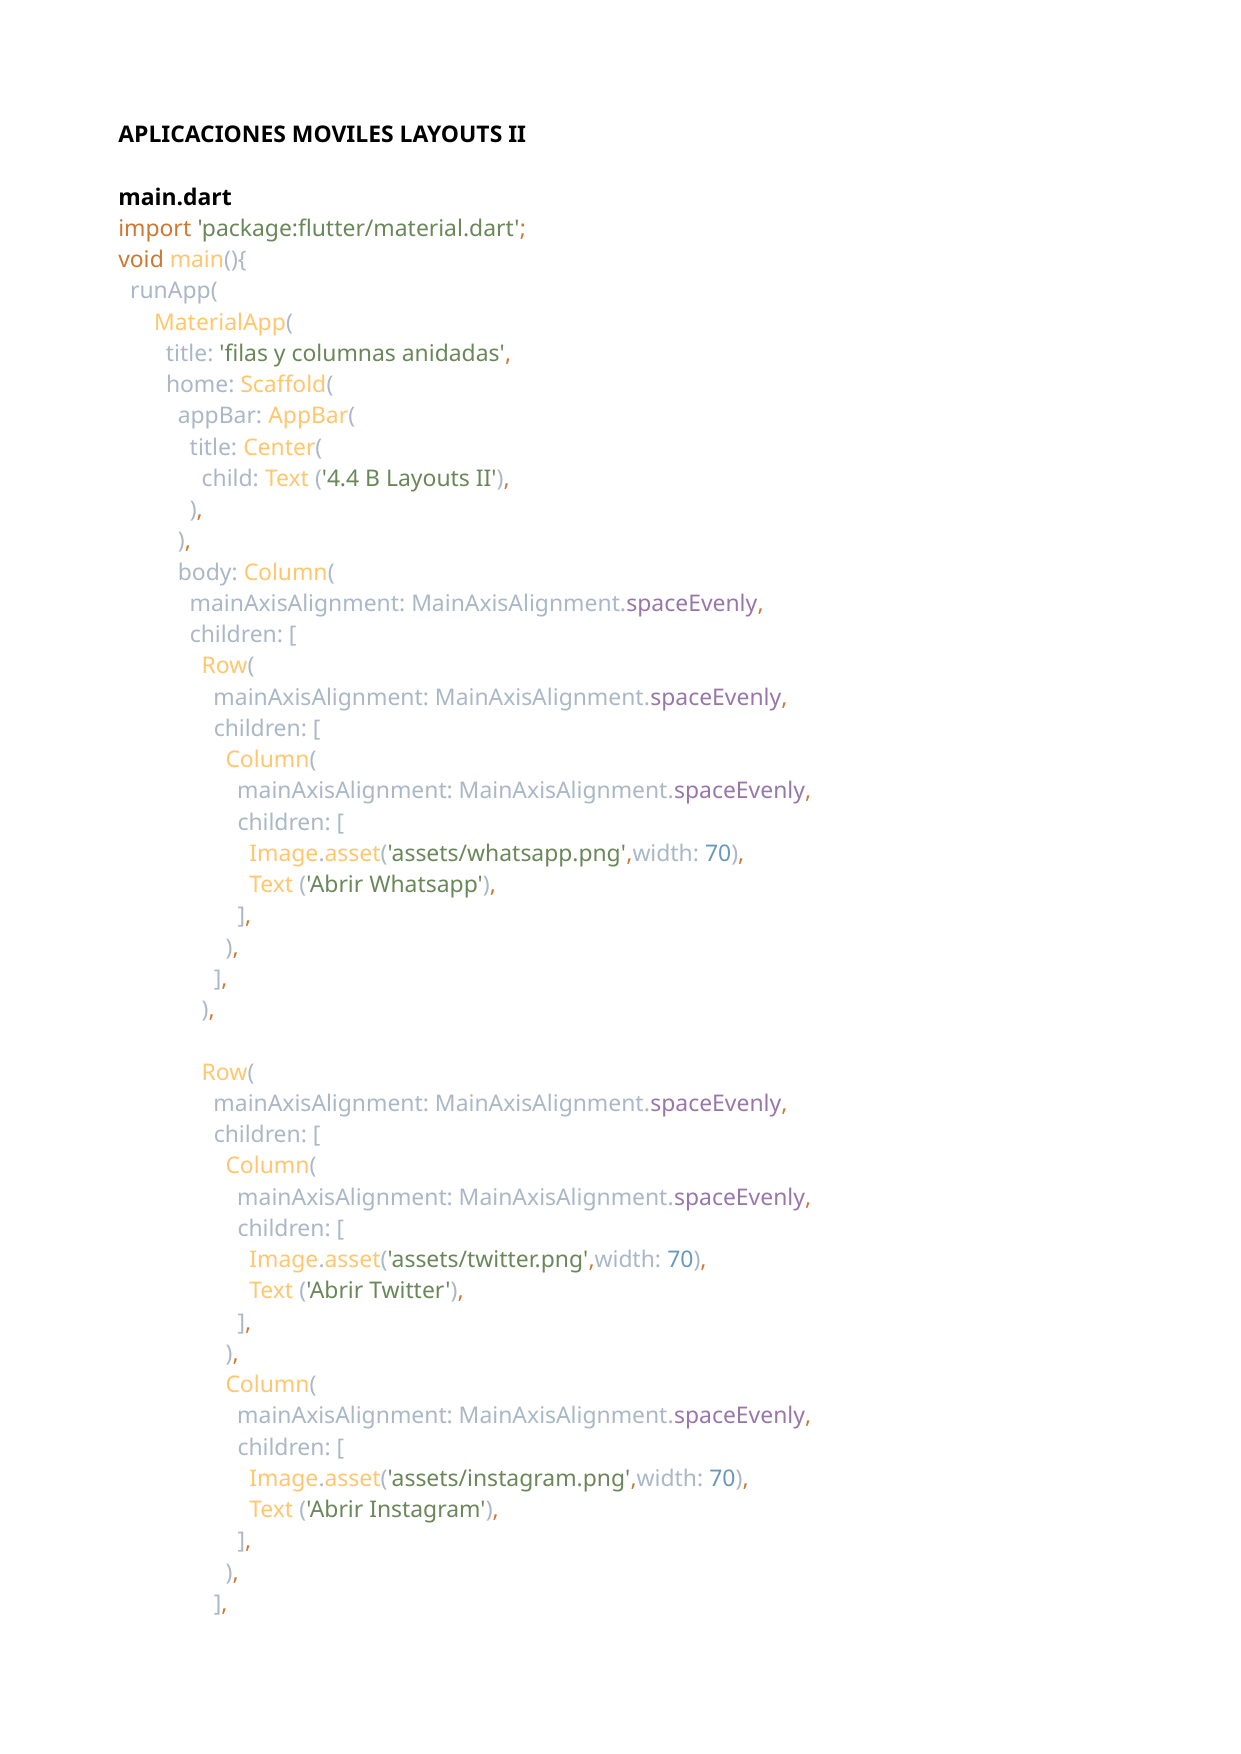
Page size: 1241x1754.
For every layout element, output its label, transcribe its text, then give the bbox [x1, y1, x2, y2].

text main.dart [118, 181, 1122, 212]
text import 'package:flutter/material.dart'; void main(){ runApp( MaterialApp( title: 'filas y columnas anidadas', home: Scaffold( appBar: AppBar( title: Center( child: Text ('4.4 B Layouts II'), ), ), body: Column( mainAxisAlignment: MainAxisAlignment.spaceEvenly, children: [ Row( mainAxisAlignment: MainAxisAlignment.spaceEvenly, children: [ Column( mainAxisAlignment: MainAxisAlignment.spaceEvenly, children: [ Image.asset('assets/whatsapp.png',width: 70), Text ('Abrir Whatsapp'), ], ), ], ), Row( mainAxisAlignment: MainAxisAlignment.spaceEvenly, children: [ Column( mainAxisAlignment: MainAxisAlignment.spaceEvenly, children: [ Image.asset('assets/twitter.png',width: 70), Text ('Abrir Twitter'), ], ), Column( mainAxisAlignment: MainAxisAlignment.spaceEvenly, children: [ Image.asset('assets/instagram.png',width: 70), Text ('Abrir Instagram'), ], ), ], [118, 212, 1122, 1618]
text APLICACIONES MOVILES LAYOUTS II [118, 118, 1122, 149]
